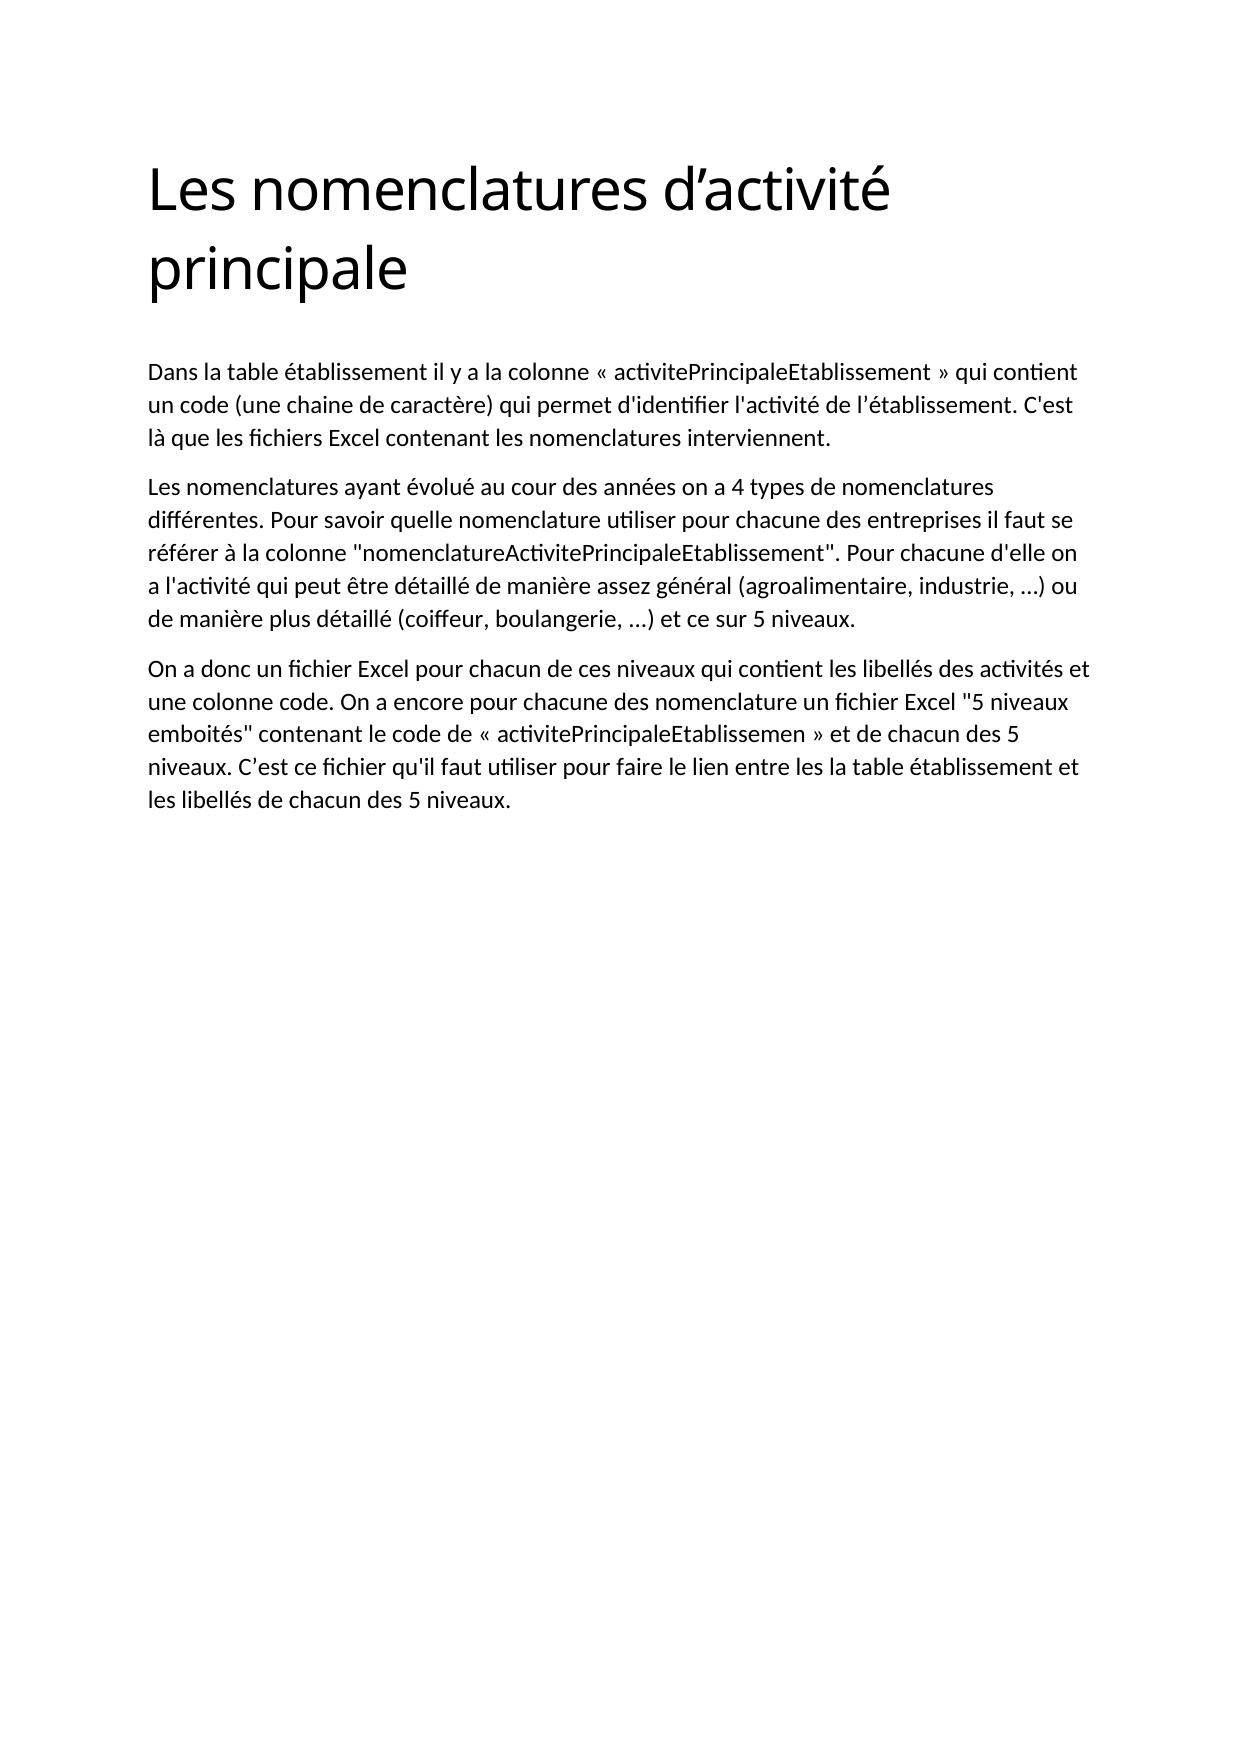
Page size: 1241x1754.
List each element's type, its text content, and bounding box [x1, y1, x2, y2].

title Les nomenclatures d’activité principale [148, 148, 1093, 307]
text Dans la table établissement il y a la colonne « activitePrincipaleEtablissement » qui contient un code (une chaine de caractère) qui permet d'identifier l'activité de l’établissement. C'est là que les fichiers Excel contenant les nomenclatures interviennent. [148, 356, 1093, 452]
text Les nomenclatures ayant évolué au cour des années on a 4 types de nomenclatures différentes. Pour savoir quelle nomenclature utiliser pour chacune des entreprises il faut se référer à la colonne "nomenclatureActivitePrincipaleEtablissement". Pour chacune d'elle on a l'activité qui peut être détaillé de manière assez général (agroalimentaire, industrie, …) ou de manière plus détaillé (coiffeur, boulangerie, ...) et ce sur 5 niveaux. [148, 472, 1093, 634]
text On a donc un fichier Excel pour chacun de ces niveaux qui contient les libellés des activités et une colonne code. On a encore pour chacune des nomenclature un fichier Excel "5 niveaux emboités" contenant le code de « activitePrincipaleEtablissemen » et de chacun des 5 niveaux. C’est ce fichier qu'il faut utiliser pour faire le lien entre les la table établissement et les libellés de chacun des 5 niveaux. [148, 653, 1093, 815]
